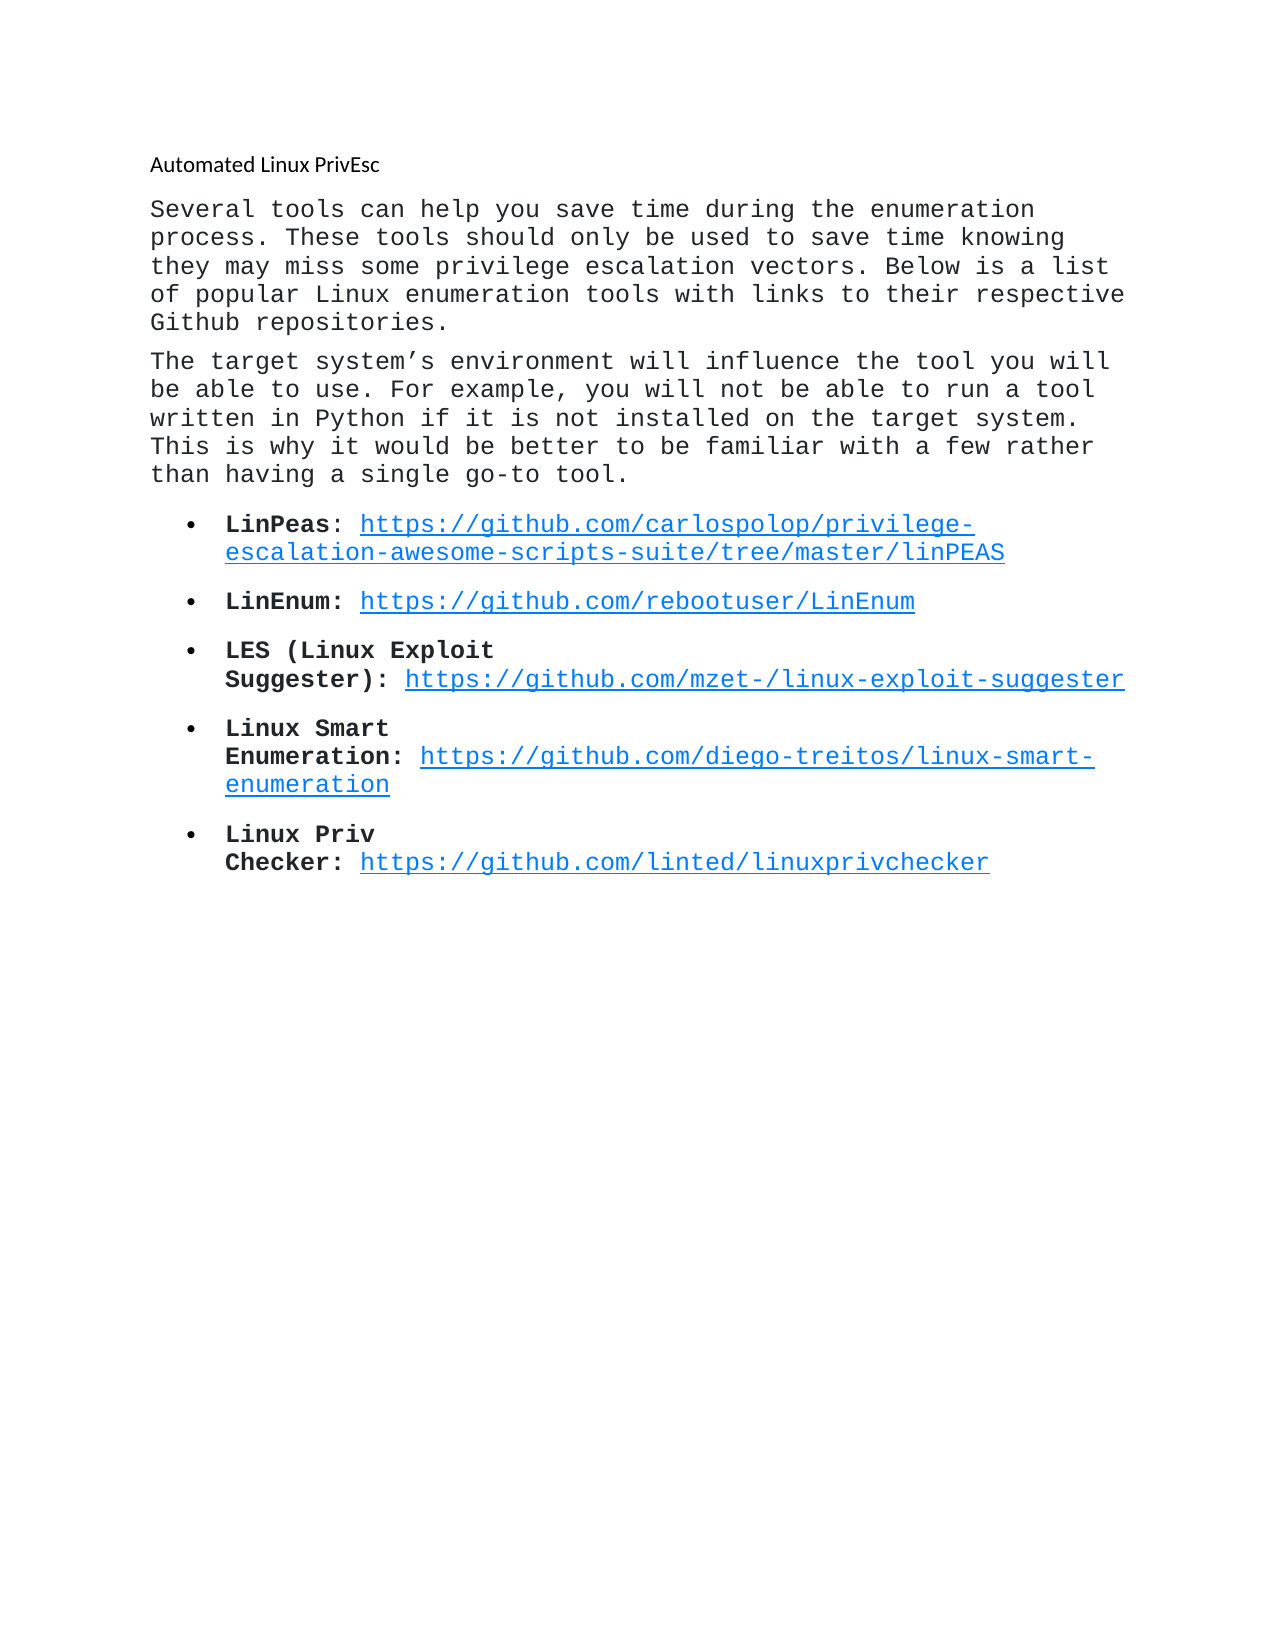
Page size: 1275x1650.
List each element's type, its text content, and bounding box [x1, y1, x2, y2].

list LinEnum: https://github.com/rebootuser/LinEnum [187, 589, 1125, 617]
text Several tools can help you save time during the enumeration process. These tools should only be used to save time knowing they may miss some privilege escalation vectors. Below is a list of popular Linux enumeration tools with links to their respective Github repositories. [150, 197, 1125, 338]
list Linux Priv Checker: https://github.com/linted/linuxprivchecker [187, 821, 1125, 878]
text Automated Linux PrivEsc [150, 150, 1125, 178]
list LinPeas: https://github.com/carlospolop/privilege-escalation-awesome-scripts-suite/tree/master/linPEAS [187, 511, 1125, 568]
text The target system’s environment will influence the tool you will be able to use. For example, you will not be able to run a tool written in Python if it is not installed on the target system. This is why it would be better to be familiar with a few rather than having a single go-to tool. [150, 349, 1125, 490]
list Linux Smart Enumeration: https://github.com/diego-treitos/linux-smart-enumeration [187, 715, 1125, 800]
list LES (Linux Exploit Suggester): https://github.com/mzet-/linux-exploit-suggester [187, 638, 1125, 694]
